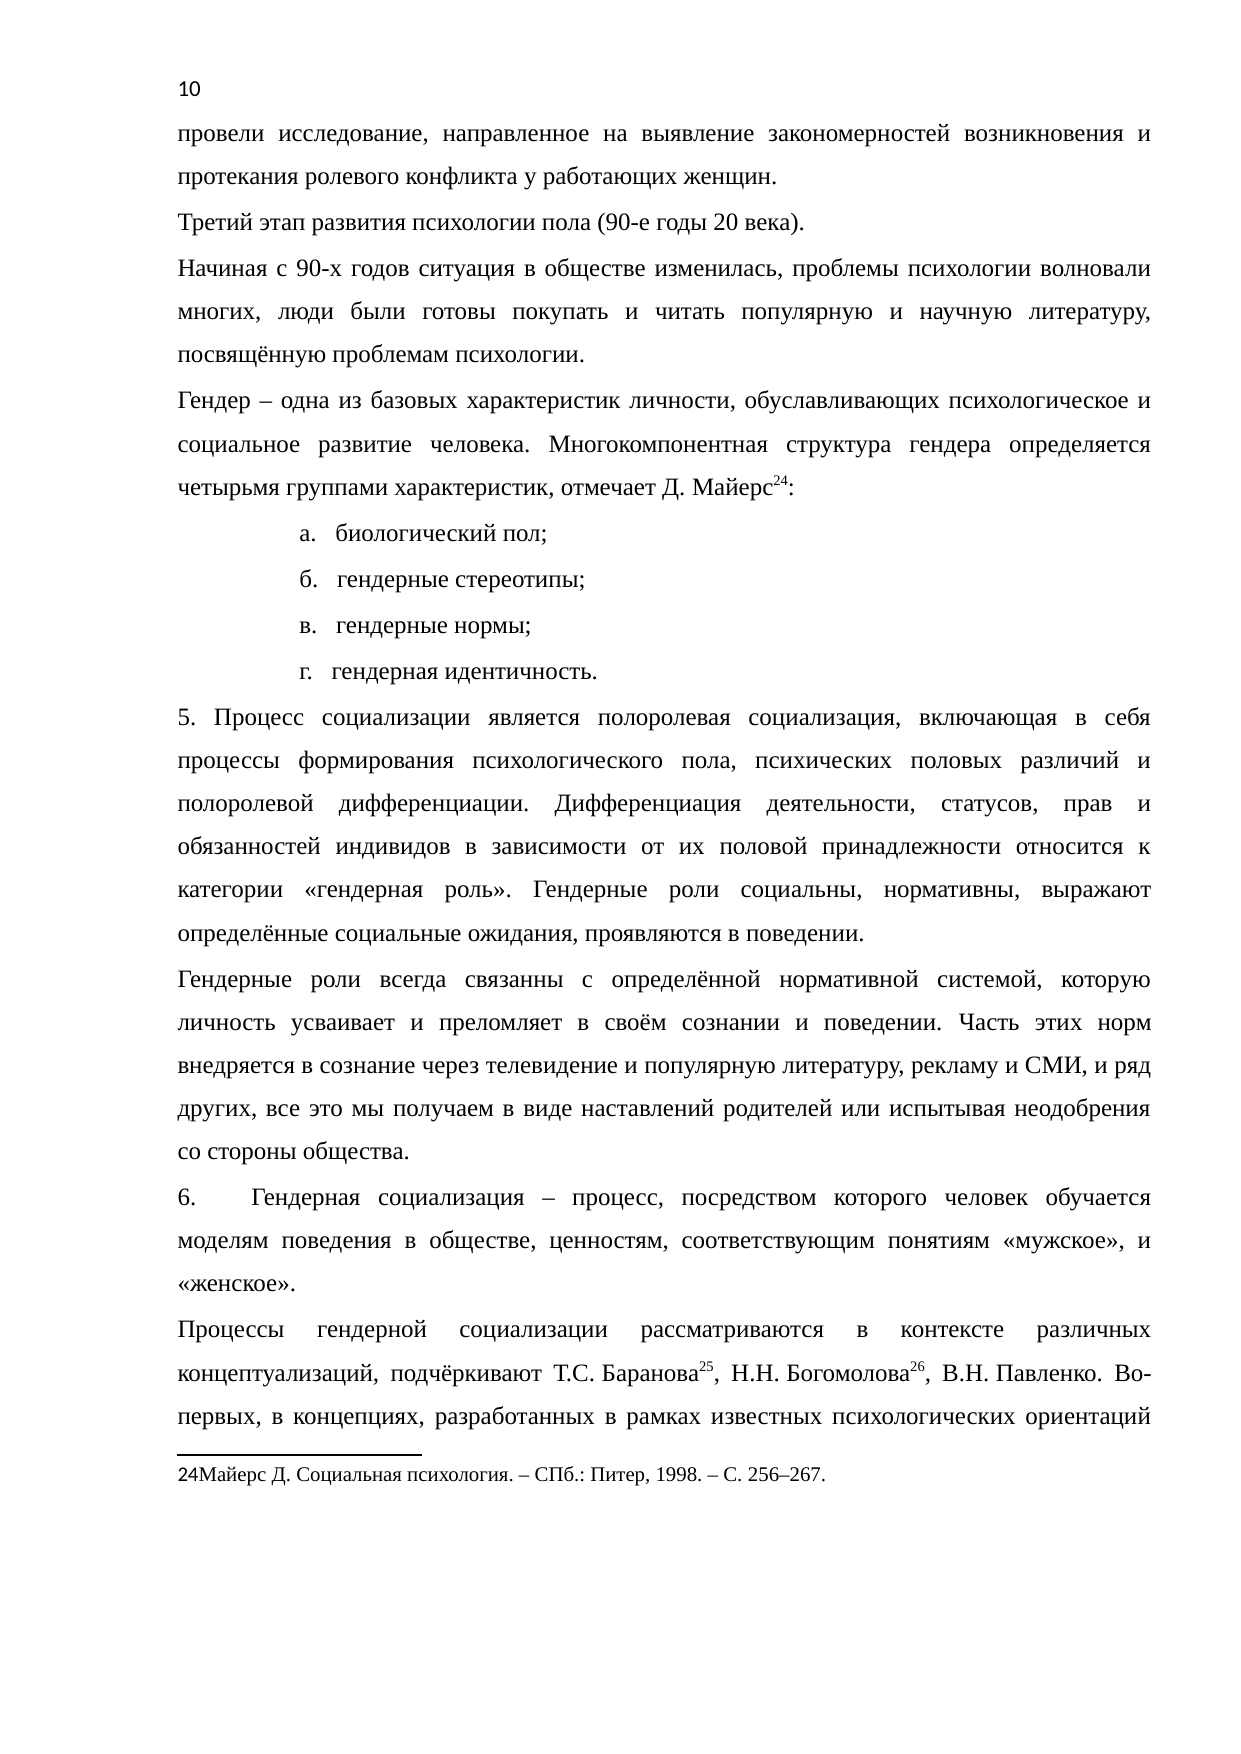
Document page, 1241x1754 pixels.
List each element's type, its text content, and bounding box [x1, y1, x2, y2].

text Начиная с 90-х годов ситуация в обществе изменилась, проблемы психологии волновали многих, люди были готовы покупать и читать популярную и научную литературу, посвящённую проблемам психологии. [177, 253, 1152, 368]
text Гендерные роли всегда связанны с определённой нормативной системой, которую личность усваивает и преломляет в своём сознании и поведении. Часть этих норм внедряется в сознание через телевидение и популярную литературу, рекламу и СМИ, и ряд других, все это мы получаем в виде наставлений родителей или испытывая неодобрения со стороны общества. [177, 964, 1152, 1165]
text а. биологический пол; [299, 518, 1152, 547]
text Процессы гендерной социализации рассматриваются в контексте различных концептуализаций, подчёркивают Т.С. Баранова, Н.Н. Богомолова, В.Н. Павленко. Во-первых, в концепциях, разработанных в рамках известных психологических ориентаций [177, 1314, 1152, 1429]
text 5. Процесс социализации является полоролевая социализация, включающая в себя процессы формирования психологического пола, психических половых различий и полоролевой дифференциации. Дифференциация деятельности, статусов, прав и обязанностей индивидов в зависимости от их половой принадлежности относится к категории «гендерная роль». Гендерные роли социальны, нормативны, выражают определённые социальные ожидания, проявляются в поведении. [177, 702, 1152, 946]
text г. гендерная идентичность. [299, 656, 1152, 685]
text Майерс Д. Социальная психология. – СПб.: Питер, 1998. – С. 256–267. [177, 1461, 1152, 1487]
text Особую группу составляют научные работы, посвящённые изучению проблем мужчин и женщин в семейной жизни. Так, М.Ю. Арутюнян изучала отношения между супругами в зависимости от характера распределения ролей в семье, Ю.Е. Алёшина и Е.В. Лекторская провели исследование, направленное на выявление закономерностей возникновения и протекания ролевого конфликта у работающих женщин. [177, 118, 1152, 190]
text Гендер – одна из базовых характеристик личности, обуславливающих психологическое и социальное развитие человека. Многокомпонентная структура гендера определяется четырьмя группами характеристик, отмечает Д. Майерс: [177, 386, 1152, 501]
text б. гендерные стереотипы; [299, 564, 1152, 593]
text Третий этап развития психологии пола (90-е годы 20 века). [177, 207, 1152, 236]
list Гендерная социализация – процесс, посредством которого человек обучается моделям поведения в обществе, ценностям, соответствующим понятиям «мужское», и «женское». [177, 1182, 1152, 1297]
text в. гендерные нормы; [299, 610, 1152, 639]
